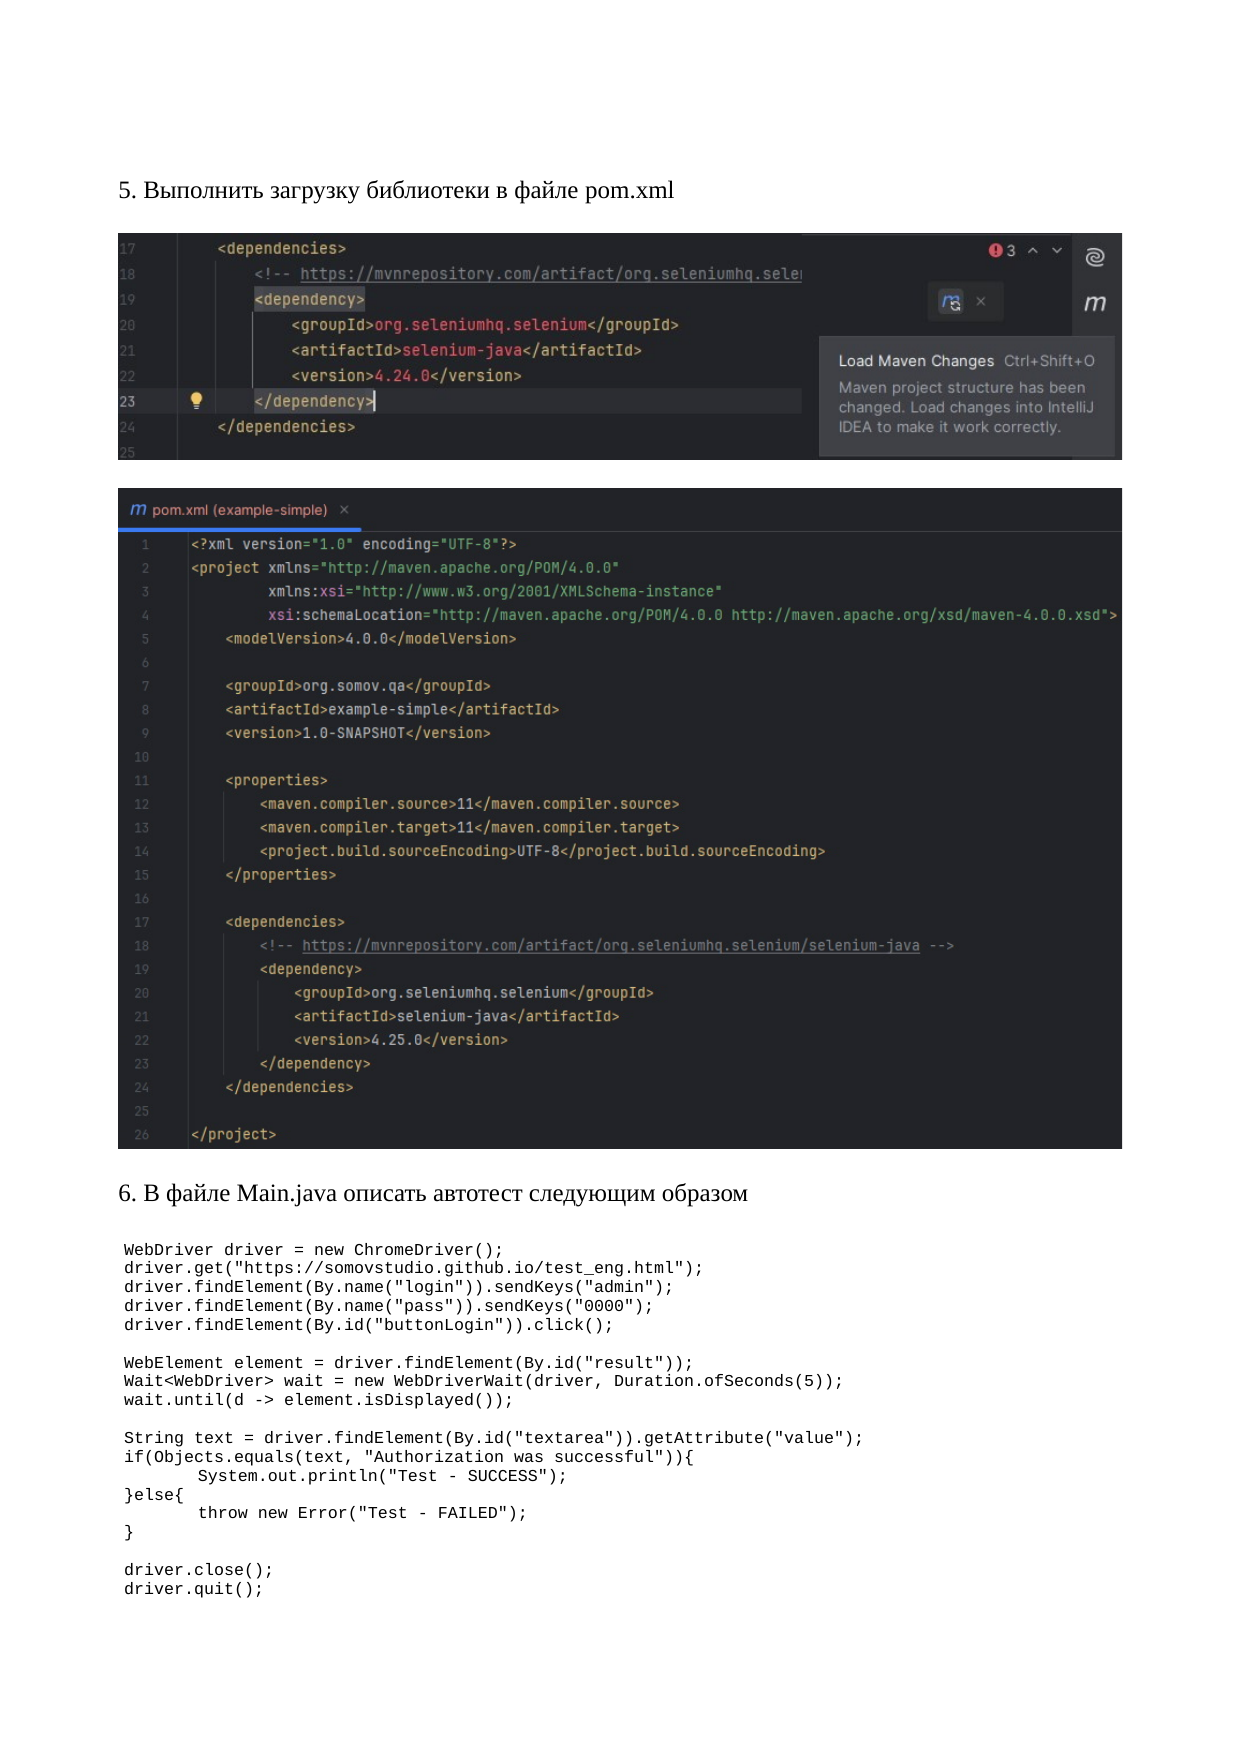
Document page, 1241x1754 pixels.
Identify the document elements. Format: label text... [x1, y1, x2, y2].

table_header WebDriver driver = new ChromeDriver(); driver.get("https://somovstudio.github.io/test_eng.html"); driver.findElement(By.name("login")).sendKeys("admin"); driver.findElement(By.name("pass")).sendKeys("0000"); driver.findElement(By.id("buttonLogin")).click(); WebElement element = driver.findElement(By.id("result")); Wait<WebDriver> wait = new WebDriverWait(driver, Duration.ofSeconds(5)); wait.until(d -> element.isDisplayed()); String text = driver.findElement(By.id("textarea")).getAttribute("value"); if(Objects.equals(text, "Authorization was successful")){ System.out.println("Test - SUCCESS"); }else{ throw new Error("Test - FAILED"); } driver.close(); driver.quit(); [118, 1235, 1122, 1605]
picture [118, 488, 1123, 1149]
text 6. В файле Main.java описать автотест следующим образом [118, 1178, 1122, 1207]
text 5. Выполнить загрузку библиотеки в файле pom.xml [118, 176, 1122, 204]
picture [118, 233, 1123, 460]
